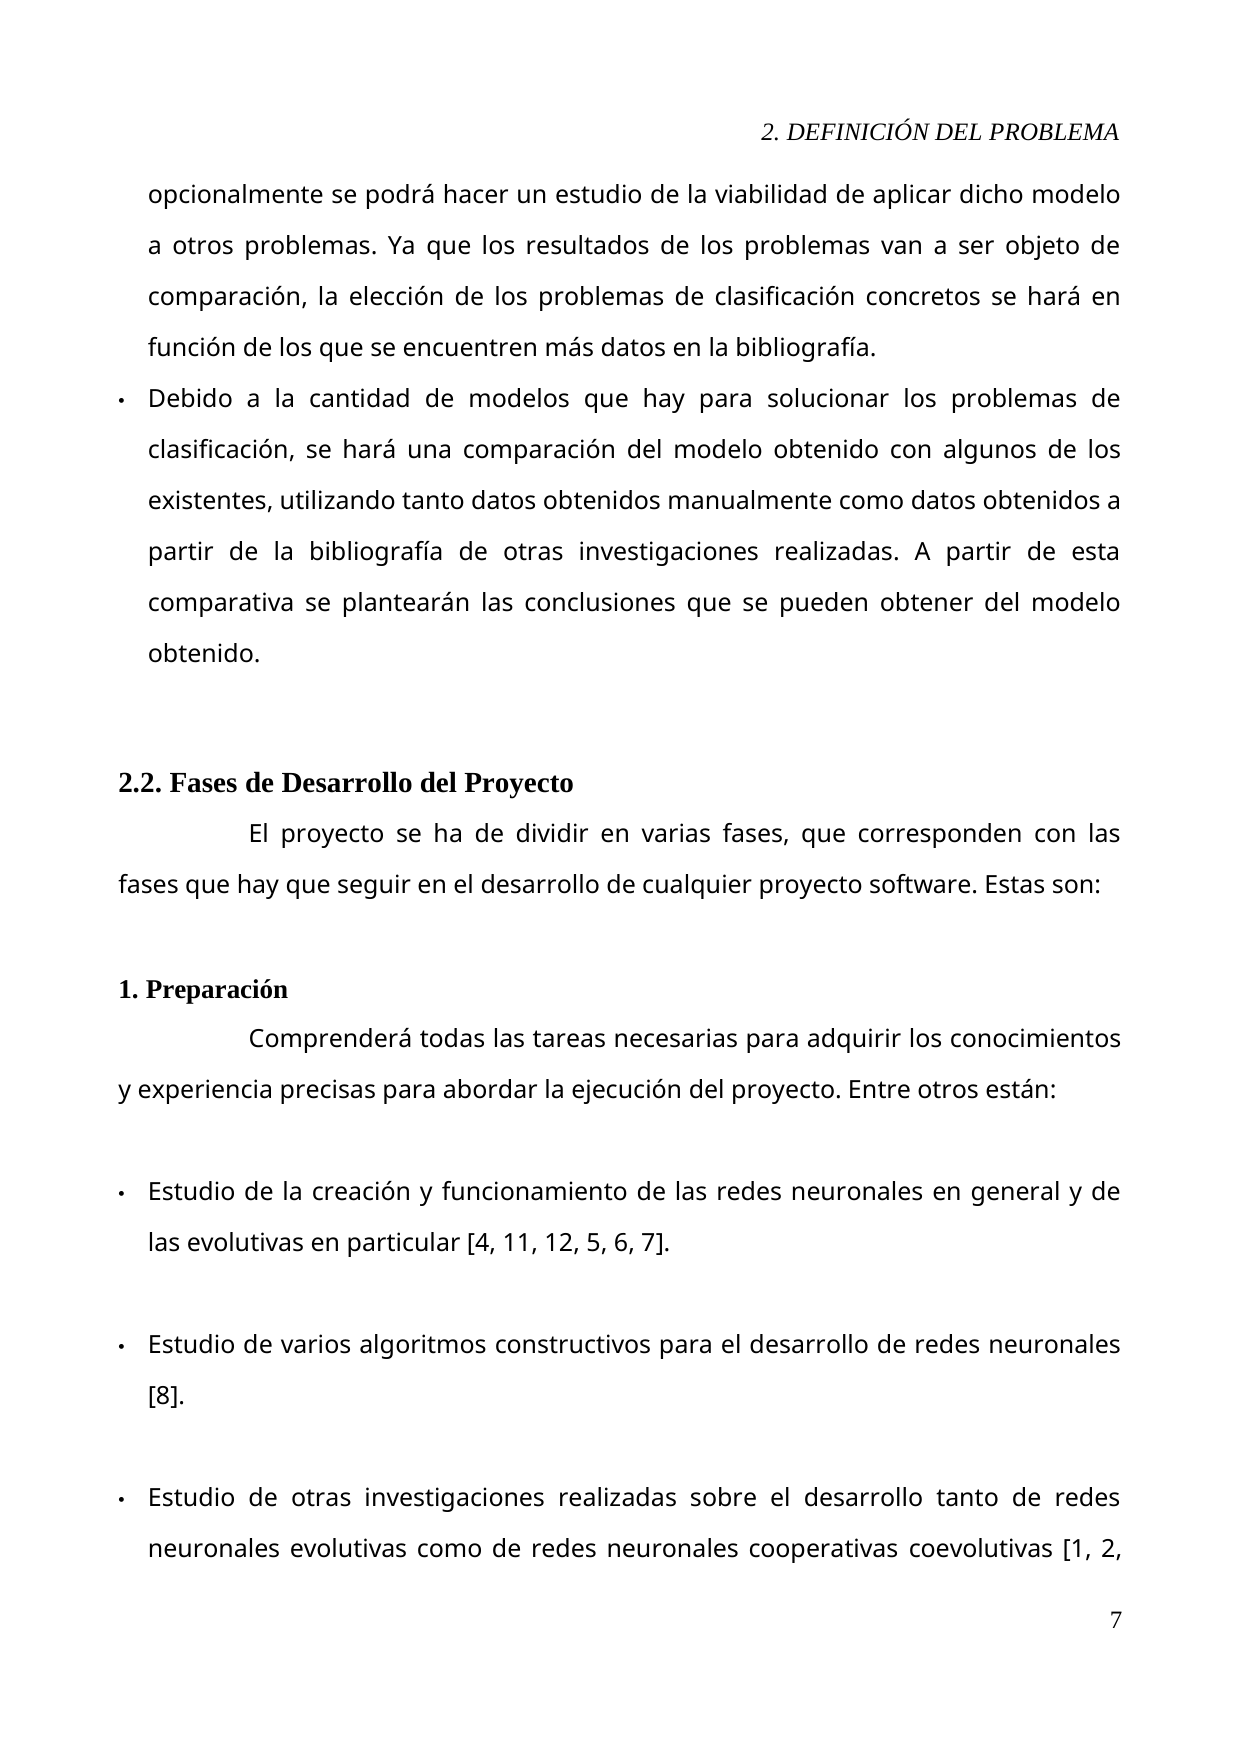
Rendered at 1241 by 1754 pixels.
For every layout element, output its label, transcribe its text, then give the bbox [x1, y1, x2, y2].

subtitle 2.2. Fases de Desarrollo del Proyecto [118, 766, 1122, 799]
list opcionalmente se podrá hacer un estudio de la viabilidad de aplicar dicho modelo a otros problemas. Ya que los resultados de los problemas van a ser objeto de comparación, la elección de los problemas de clasificación concretos se hará en función de los que se encuentren más datos en la bibliografía. [118, 177, 1122, 364]
list Estudio de la creación y funcionamiento de las redes neuronales en general y de las evolutivas en particular [4, 11, 12, 5, 6, 7]. [118, 1174, 1122, 1259]
text 1. Preparación [118, 974, 1122, 1004]
text Comprenderá todas las tareas necesarias para adquirir los conocimientos y experiencia precisas para abordar la ejecución del proyecto. Entre otros están: [118, 1021, 1122, 1106]
list Estudio de varios algoritmos constructivos para el desarrollo de redes neuronales [8]. [118, 1327, 1122, 1412]
text El proyecto se ha de dividir en varias fases, que corresponden con las fases que hay que seguir en el desarrollo de cualquier proyecto software. Estas son: [118, 816, 1122, 901]
list Estudio de otras investigaciones realizadas sobre el desarrollo tanto de redes neuronales evolutivas como de redes neuronales cooperativas coevolutivas [1, 2, 3]. [118, 1480, 1122, 1565]
list Debido a la cantidad de modelos que hay para solucionar los problemas de clasificación, se hará una comparación del modelo obtenido con algunos de los existentes, utilizando tanto datos obtenidos manualmente como datos obtenidos a partir de la bibliografía de otras investigaciones realizadas. A partir de esta comparativa se plantearán las conclusiones que se pueden obtener del modelo obtenido. [118, 381, 1122, 669]
